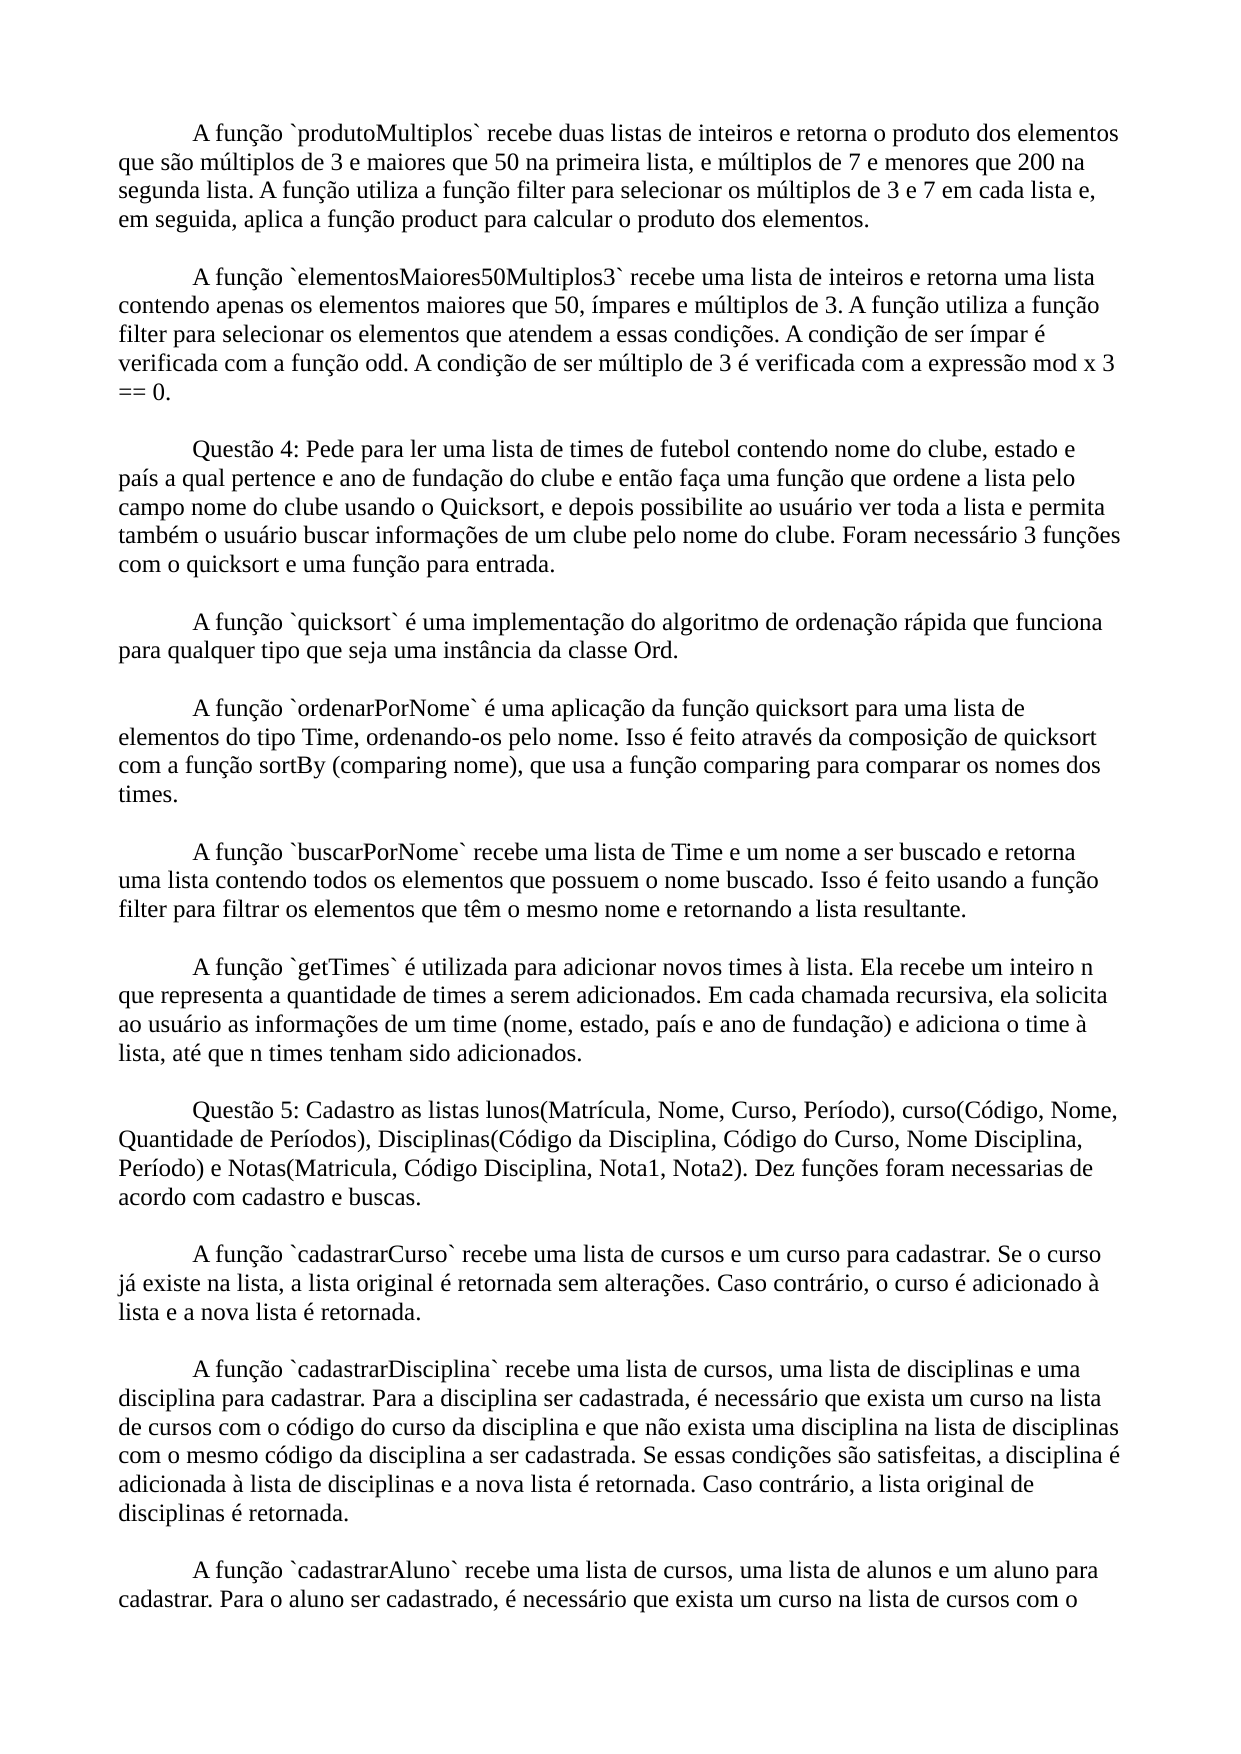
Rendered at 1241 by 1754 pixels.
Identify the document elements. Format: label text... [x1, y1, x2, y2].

text A função `ordenarPorNome` é uma aplicação da função quicksort para uma lista de elementos do tipo Time, ordenando-os pelo nome. Isso é feito através da composição de quicksort com a função sortBy (comparing nome), que usa a função comparing para comparar os nomes dos times. [118, 693, 1122, 808]
text Questão 5: Cadastro as listas lunos(Matrícula, Nome, Curso, Período), curso(Código, Nome, Quantidade de Períodos), Disciplinas(Código da Disciplina, Código do Curso, Nome Disciplina, Período) e Notas(Matricula, Código Disciplina, Nota1, Nota2). Dez funções foram necessarias de acordo com cadastro e buscas. [118, 1096, 1122, 1211]
text A função `cadastrarCurso` recebe uma lista de cursos e um curso para cadastrar. Se o curso já existe na lista, a lista original é retornada sem alterações. Caso contrário, o curso é adicionado à lista e a nova lista é retornada. [118, 1239, 1122, 1326]
text A função `cadastrarAluno` recebe uma lista de cursos, uma lista de alunos e um aluno para cadastrar. Para o aluno ser cadastrado, é necessário que exista um curso na lista de cursos com o [118, 1556, 1122, 1613]
text A função `cadastrarDisciplina` recebe uma lista de cursos, uma lista de disciplinas e uma disciplina para cadastrar. Para a disciplina ser cadastrada, é necessário que exista um curso na lista de cursos com o código do curso da disciplina e que não exista uma disciplina na lista de disciplinas com o mesmo código da disciplina a ser cadastrada. Se essas condições são satisfeitas, a disciplina é adicionada à lista de disciplinas e a nova lista é retornada. Caso contrário, a lista original de disciplinas é retornada. [118, 1354, 1122, 1527]
text A função `produtoMultiplos` recebe duas listas de inteiros e retorna o produto dos elementos que são múltiplos de 3 e maiores que 50 na primeira lista, e múltiplos de 7 e menores que 200 na segunda lista. A função utiliza a função filter para selecionar os múltiplos de 3 e 7 em cada lista e, em seguida, aplica a função product para calcular o produto dos elementos. [118, 118, 1122, 233]
text A função `elementosMaiores50Multiplos3` recebe uma lista de inteiros e retorna uma lista contendo apenas os elementos maiores que 50, ímpares e múltiplos de 3. A função utiliza a função filter para selecionar os elementos que atendem a essas condições. A condição de ser ímpar é verificada com a função odd. A condição de ser múltiplo de 3 é verificada com a expressão mod x 3 == 0. [118, 262, 1122, 406]
text A função `buscarPorNome` recebe uma lista de Time e um nome a ser buscado e retorna uma lista contendo todos os elementos que possuem o nome buscado. Isso é feito usando a função filter para filtrar os elementos que têm o mesmo nome e retornando a lista resultante. [118, 837, 1122, 923]
text Questão 4: Pede para ler uma lista de times de futebol contendo nome do clube, estado e país a qual pertence e ano de fundação do clube e então faça uma função que ordene a lista pelo campo nome do clube usando o Quicksort, e depois possibilite ao usuário ver toda a lista e permita também o usuário buscar informações de um clube pelo nome do clube. Foram necessário 3 funções com o quicksort e uma função para entrada. [118, 434, 1122, 578]
text A função `quicksort` é uma implementação do algoritmo de ordenação rápida que funciona para qualquer tipo que seja uma instância da classe Ord. [118, 607, 1122, 664]
text A função `getTimes` é utilizada para adicionar novos times à lista. Ela recebe um inteiro n que representa a quantidade de times a serem adicionados. Em cada chamada recursiva, ela solicita ao usuário as informações de um time (nome, estado, país e ano de fundação) e adiciona o time à lista, até que n times tenham sido adicionados. [118, 952, 1122, 1067]
